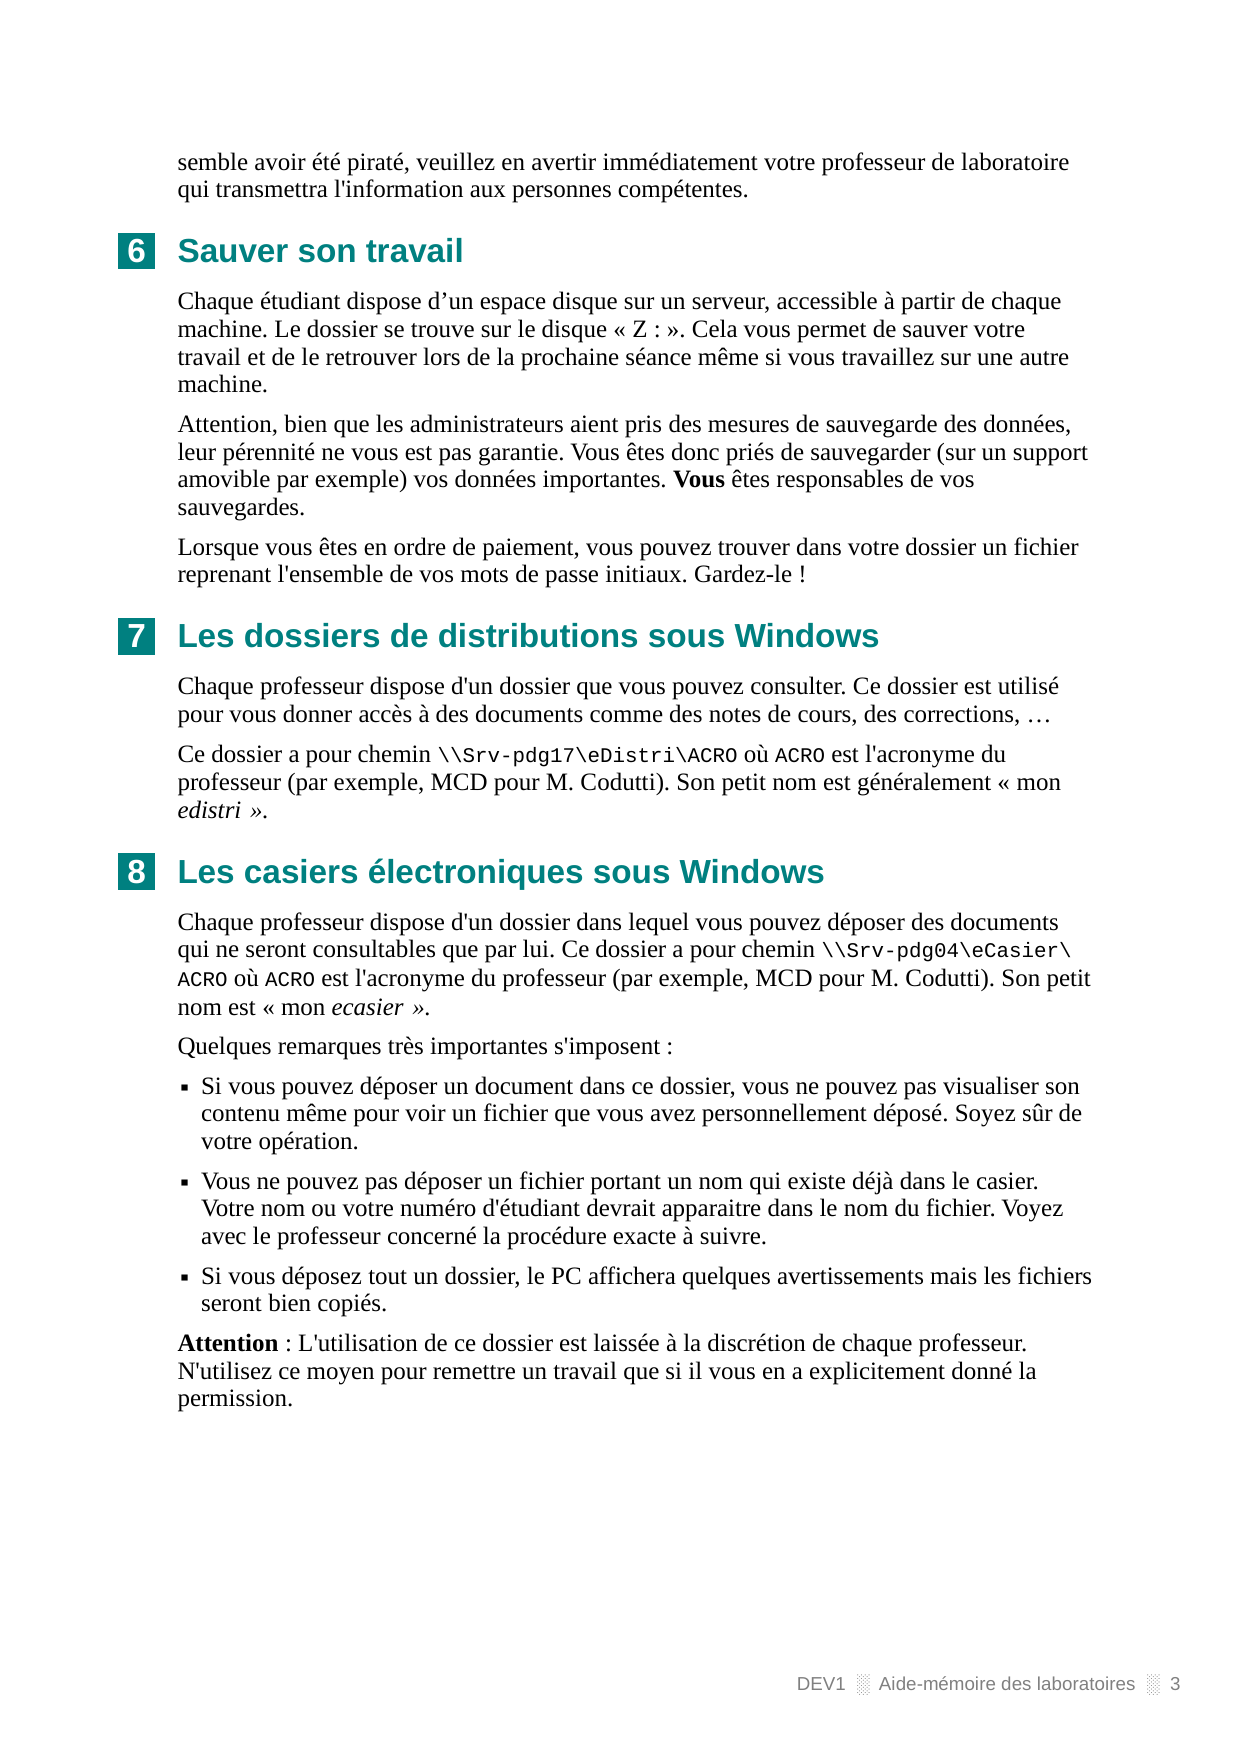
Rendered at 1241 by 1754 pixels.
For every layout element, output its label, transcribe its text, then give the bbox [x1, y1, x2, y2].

subtitle Sauver son travail [155, 233, 1093, 269]
text Lorsque vous êtes en ordre de paiement, vous pouvez trouver dans votre dossier un fichier reprenant l'ensemble de vos mots de passe initiaux. Gardez-le ! [177, 533, 1093, 588]
list Si vous déposez tout un dossier, le PC affichera quelques avertissements mais les fichiers seront bien copiés. [177, 1262, 1093, 1317]
text Quelques remarques très importantes s'imposent : [177, 1032, 1093, 1060]
text Attention, bien que les administrateurs aient pris des mesures de sauvegarde des données, leur pérennité ne vous est pas garantie. Vous êtes donc priés de sauvegarder (sur un support amovible par exemple) vos données importantes. Vous êtes responsables de vos sauvegardes. [177, 410, 1093, 521]
subtitle [0, 618, 118, 655]
text Ce dossier a pour chemin \\Srv-pdg17\eDistri\ACRO où ACRO est l'acronyme du professeur (par exemple, MCD pour M. Codutti). Son petit nom est généralement « mon edistri ». [177, 740, 1093, 824]
text Chaque professeur dispose d'un dossier que vous pouvez consulter. Ce dossier est utilisé pour vous donner accès à des documents comme des notes de cours, des corrections, … [177, 672, 1093, 728]
subtitle Les dossiers de distributions sous Windows [155, 618, 1093, 655]
subtitle Les casiers électroniques sous Windows [155, 853, 1093, 890]
text Attention : L'utilisation de ce dossier est laissée à la discrétion de chaque professeur. N'utilisez ce moyen pour remettre un travail que si il vous en a explicitement donné la permission. [177, 1329, 1093, 1412]
subtitle [0, 233, 118, 269]
text Chaque étudiant dispose d’un espace disque sur un serveur, accessible à partir de chaque machine. Le dossier se trouve sur le disque « Z : ». Cela vous permet de sauver votre travail et de le retrouver lors de la prochaine séance même si vous travaillez sur une autre machine. [177, 287, 1093, 398]
list Vous ne pouvez pas déposer un fichier portant un nom qui existe déjà dans le casier. Votre nom ou votre numéro d'étudiant devrait apparaitre dans le nom du fichier. Voyez avec le professeur concerné la procédure exacte à suivre. [177, 1167, 1093, 1250]
subtitle [0, 853, 118, 890]
text Chaque professeur dispose d'un dossier dans lequel vous pouvez déposer des documents qui ne seront consultables que par lui. Ce dossier a pour chemin \\Srv-pdg04\eCasier\ACRO où ACRO est l'acronyme du professeur (par exemple, MCD pour M. Codutti). Son petit nom est « mon ecasier ». [177, 908, 1093, 1020]
list Si vous pouvez déposer un document dans ce dossier, vous ne pouvez pas visualiser son contenu même pour voir un fichier que vous avez personnellement déposé. Soyez sûr de votre opération. [177, 1072, 1093, 1155]
text semble avoir été piraté, veuillez en avertir immédiatement votre professeur de laboratoire qui transmettra l'information aux personnes compétentes. [177, 148, 1093, 203]
